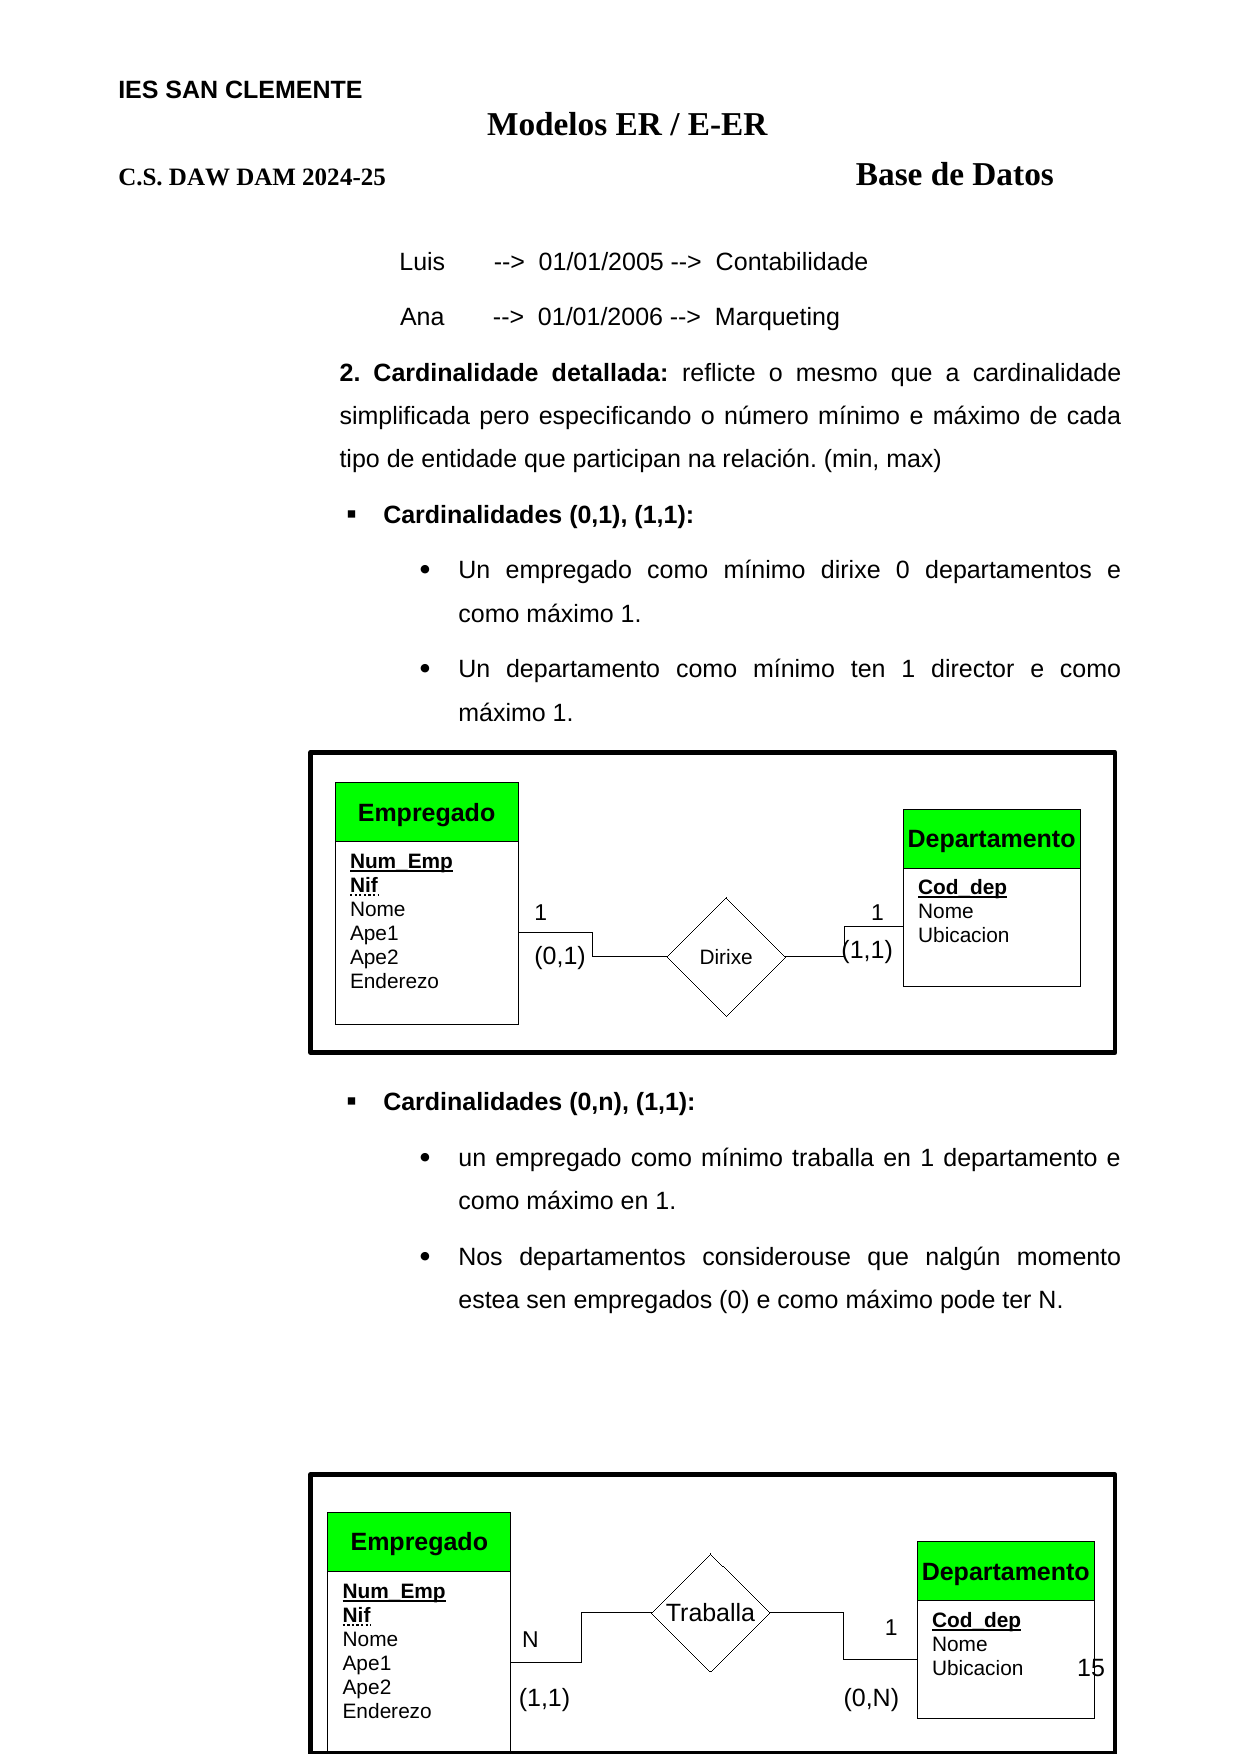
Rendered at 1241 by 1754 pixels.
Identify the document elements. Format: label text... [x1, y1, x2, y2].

list 2. Cardinalidade detallada: reflicte o mesmo que a cardinalidade simplificada pero especificando o número mínimo e máximo de cada tipo de entidade que participan na relación. (min, max) [302, 358, 1122, 473]
list Cardinalidades (0,1), (1,1): [346, 500, 1122, 529]
list Un empregado como mínimo dirixe 0 departamentos e como máximo 1. [421, 556, 1122, 627]
list un empregado como mínimo traballa en 1 departamento e como máximo en 1. [421, 1143, 1122, 1215]
list Cardinalidades (0,n), (1,1): [346, 1087, 1122, 1116]
list Un departamento como mínimo ten 1 director e como máximo 1. [421, 654, 1122, 726]
list Luis --> 01/01/2005 --> Contabilidade [118, 247, 1122, 275]
list Nos departamentos considerouse que nalgún momento estea sen empregados (0) e como máximo pode ter N. [421, 1242, 1122, 1313]
list Ana --> 01/01/2006 --> Marqueting [118, 302, 1122, 331]
